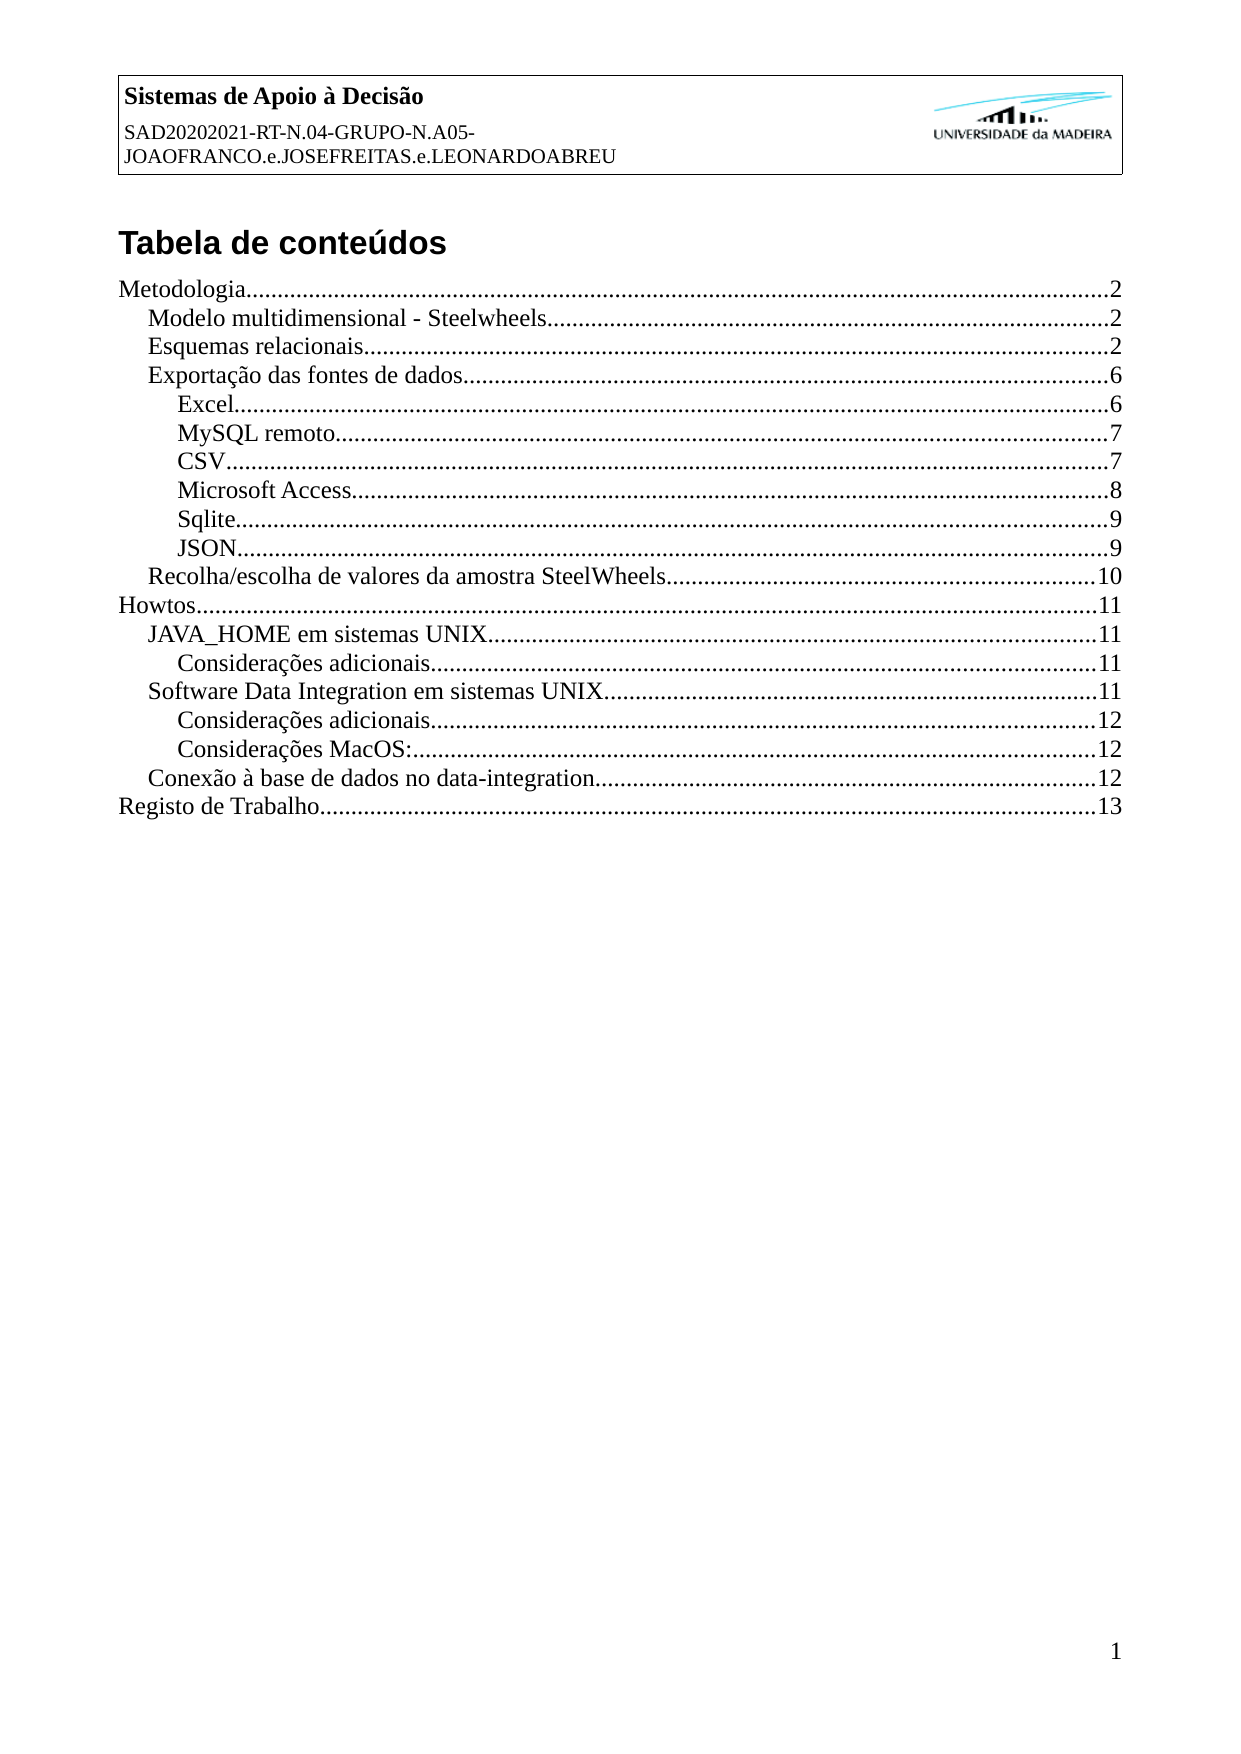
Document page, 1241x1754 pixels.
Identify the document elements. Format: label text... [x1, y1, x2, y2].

text Considerações adicionais 11 [177, 648, 1122, 676]
text Recolha/escolha de valores da amostra SteelWheels 10 [148, 561, 1122, 590]
text Modelo multidimensional - Steelwheels 2 [148, 303, 1122, 331]
text Microsoft Access 8 [177, 475, 1122, 504]
text Software Data Integration em sistemas UNIX. 11 [148, 676, 1122, 705]
text Metodologia 2 [118, 274, 1122, 303]
text Howtos 11 [118, 590, 1122, 619]
text Excel 6 [177, 389, 1122, 418]
subtitle Tabela de conteúdos [118, 223, 1122, 261]
picture [919, 80, 1120, 146]
text JAVA_HOME em sistemas UNIX. 11 [148, 619, 1122, 648]
text Considerações adicionais 12 [177, 705, 1122, 734]
text JSON 9 [177, 533, 1122, 561]
text MySQL remoto 7 [177, 418, 1122, 446]
text Sqlite 9 [177, 504, 1122, 533]
text Registo de Trabalho 13 [118, 791, 1122, 820]
text Exportação das fontes de dados 6 [148, 360, 1122, 389]
text Esquemas relacionais 2 [148, 331, 1122, 360]
text CSV 7 [177, 446, 1122, 475]
text Considerações MacOS: 12 [177, 734, 1122, 763]
text Conexão à base de dados no data-integration 12 [148, 763, 1122, 791]
